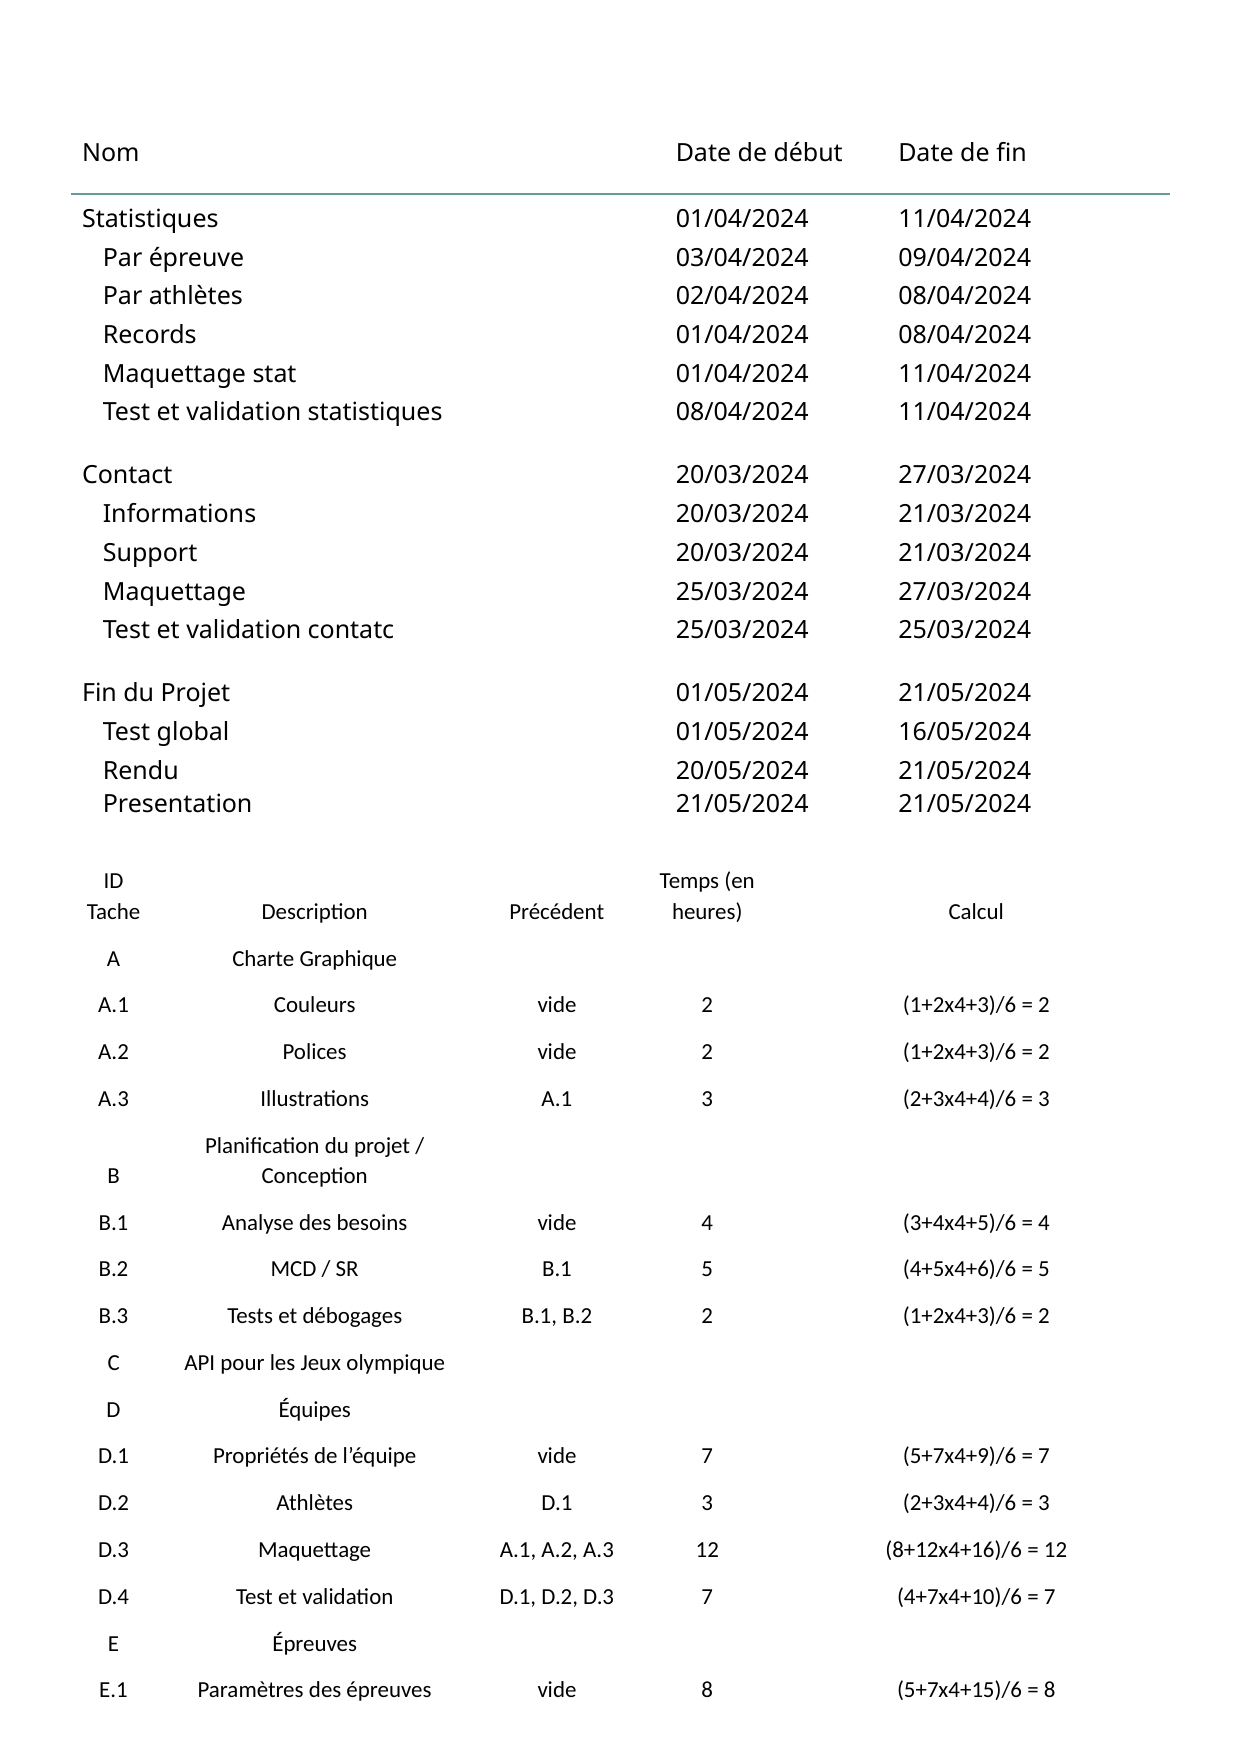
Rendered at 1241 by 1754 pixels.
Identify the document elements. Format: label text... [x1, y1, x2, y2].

table_cell 01/04/2024 [550, 314, 865, 353]
table_cell D [78, 1395, 148, 1442]
table_cell B.3 [78, 1301, 148, 1348]
table_cell Fin du Projet [71, 658, 549, 711]
table_cell 01/04/2024 [550, 195, 865, 237]
table_header Calcul [781, 867, 1171, 944]
table_cell A.3 [78, 1084, 148, 1131]
table_cell (8+12x4+16)/6 = 12 [781, 1535, 1171, 1582]
table_cell Illustrations [149, 1084, 481, 1131]
table_header Description [149, 867, 481, 944]
table_cell Test et validation [149, 1582, 481, 1629]
table_cell 08/04/2024 [865, 276, 1170, 314]
table_cell [633, 944, 781, 990]
table_cell [633, 1348, 781, 1395]
table_cell Propriétés de l’équipe [149, 1442, 481, 1488]
table_cell vide [481, 1037, 633, 1084]
table_cell 7 [633, 1442, 781, 1488]
table_cell [781, 944, 1171, 990]
table_cell Athlètes [149, 1488, 481, 1535]
table_cell vide [481, 990, 633, 1037]
table_cell 27/03/2024 [865, 440, 1170, 493]
table_cell [481, 1395, 633, 1442]
table_cell 21/05/2024 [865, 658, 1170, 711]
table_cell Maquettage stat [71, 353, 549, 392]
table_cell A.1, A.2, A.3 [481, 1535, 633, 1582]
table_cell Test global [71, 711, 549, 750]
table_cell (5+7x4+9)/6 = 7 [781, 1442, 1171, 1488]
table_cell Par épreuve [71, 237, 549, 276]
table_cell 3 [633, 1488, 781, 1535]
table_cell 25/03/2024 [550, 571, 865, 609]
table_cell [633, 1395, 781, 1442]
table_cell 3 [633, 1084, 781, 1131]
table_cell 27/03/2024 [865, 571, 1170, 609]
table_cell 7 [633, 1582, 781, 1629]
table_cell vide [481, 1208, 633, 1254]
table_cell 08/04/2024 [550, 392, 865, 440]
table_cell 16/05/2024 [865, 711, 1170, 750]
table_cell Maquettage [149, 1535, 481, 1582]
table_cell D.1 [481, 1488, 633, 1535]
table_cell API pour les Jeux olympique [149, 1348, 481, 1395]
table_cell B.1 [78, 1208, 148, 1254]
table_cell 21/05/2024 [865, 789, 1170, 820]
table_cell vide [481, 1442, 633, 1488]
table_cell D.1, D.2, D.3 [481, 1582, 633, 1629]
table_header Temps (en heures) [633, 867, 781, 944]
table_cell [481, 1348, 633, 1395]
table_cell Informations [71, 494, 549, 532]
table_cell Rendu [71, 750, 549, 789]
table_cell 4 [633, 1208, 781, 1254]
table_cell A [78, 944, 148, 990]
table_cell E [78, 1629, 148, 1675]
table_cell MCD / SR [149, 1255, 481, 1301]
table_cell D.2 [78, 1488, 148, 1535]
table_cell Support [71, 532, 549, 571]
table_cell Charte Graphique [149, 944, 481, 990]
table_cell D.4 [78, 1582, 148, 1629]
table_cell 20/03/2024 [550, 440, 865, 493]
table_cell D.1 [78, 1442, 148, 1488]
table_cell [781, 1395, 1171, 1442]
table_cell [481, 1629, 633, 1675]
table_cell [781, 1629, 1171, 1675]
table_header ID Tache [78, 867, 148, 944]
table_cell [633, 1629, 781, 1675]
table_cell 2 [633, 1301, 781, 1348]
table_header Date de début [550, 139, 865, 193]
table_cell B [78, 1131, 148, 1208]
table_cell Statistiques [71, 195, 549, 237]
table_cell Planification du projet / Conception [149, 1131, 481, 1208]
table_cell 21/05/2024 [550, 789, 865, 820]
table_cell Par athlètes [71, 276, 549, 314]
table_cell (4+7x4+10)/6 = 7 [781, 1582, 1171, 1629]
table_cell Analyse des besoins [149, 1208, 481, 1254]
table_cell 25/03/2024 [550, 610, 865, 658]
table_cell [633, 1131, 781, 1208]
table_header Nom [71, 139, 549, 193]
table_cell vide [481, 1675, 633, 1722]
table_cell A.1 [78, 990, 148, 1037]
table_cell 21/03/2024 [865, 532, 1170, 571]
table_cell Contact [71, 440, 549, 493]
table_cell 21/03/2024 [865, 494, 1170, 532]
table_cell A.1 [481, 1084, 633, 1131]
table_cell [481, 944, 633, 990]
table_cell (5+7x4+15)/6 = 8 [781, 1675, 1171, 1722]
table_cell (1+2x4+3)/6 = 2 [781, 1301, 1171, 1348]
table_cell (3+4x4+5)/6 = 4 [781, 1208, 1171, 1254]
table_cell 5 [633, 1255, 781, 1301]
table_cell D.3 [78, 1535, 148, 1582]
table_cell 20/03/2024 [550, 532, 865, 571]
table_header Date de fin [865, 139, 1170, 193]
table_cell 11/04/2024 [865, 392, 1170, 440]
table_cell 2 [633, 990, 781, 1037]
table_cell 25/03/2024 [865, 610, 1170, 658]
table_cell (1+2x4+3)/6 = 2 [781, 1037, 1171, 1084]
table_cell [781, 1348, 1171, 1395]
table_cell Test et validation contatc [71, 610, 549, 658]
table_cell Tests et débogages [149, 1301, 481, 1348]
table_cell 03/04/2024 [550, 237, 865, 276]
table_cell (4+5x4+6)/6 = 5 [781, 1255, 1171, 1301]
table_cell Équipes [149, 1395, 481, 1442]
table_cell 08/04/2024 [865, 314, 1170, 353]
table_cell Records [71, 314, 549, 353]
table_cell C [78, 1348, 148, 1395]
table_cell B.1 [481, 1255, 633, 1301]
table_cell (1+2x4+3)/6 = 2 [781, 990, 1171, 1037]
table_cell (2+3x4+4)/6 = 3 [781, 1084, 1171, 1131]
table_cell A.2 [78, 1037, 148, 1084]
table_cell 02/04/2024 [550, 276, 865, 314]
table_cell B.2 [78, 1255, 148, 1301]
table_cell Épreuves [149, 1629, 481, 1675]
table_cell Presentation [71, 789, 549, 820]
table_cell 01/04/2024 [550, 353, 865, 392]
table_cell 21/05/2024 [865, 750, 1170, 789]
table_cell Polices [149, 1037, 481, 1084]
table_cell 20/03/2024 [550, 494, 865, 532]
table_cell B.1, B.2 [481, 1301, 633, 1348]
table_cell 2 [633, 1037, 781, 1084]
table_cell 01/05/2024 [550, 658, 865, 711]
table_cell 09/04/2024 [865, 237, 1170, 276]
table_header Précédent [481, 867, 633, 944]
table_cell E.1 [78, 1675, 148, 1722]
table_cell [481, 1131, 633, 1208]
table_cell Test et validation statistiques [71, 392, 549, 440]
table_cell 8 [633, 1675, 781, 1722]
table_cell (2+3x4+4)/6 = 3 [781, 1488, 1171, 1535]
table_cell 20/05/2024 [550, 750, 865, 789]
table_cell 11/04/2024 [865, 353, 1170, 392]
table_cell Couleurs [149, 990, 481, 1037]
table_cell Maquettage [71, 571, 549, 609]
table_cell 11/04/2024 [865, 195, 1170, 237]
table_cell [781, 1131, 1171, 1208]
table_cell Paramètres des épreuves [149, 1675, 481, 1722]
table_cell 12 [633, 1535, 781, 1582]
table_cell 01/05/2024 [550, 711, 865, 750]
